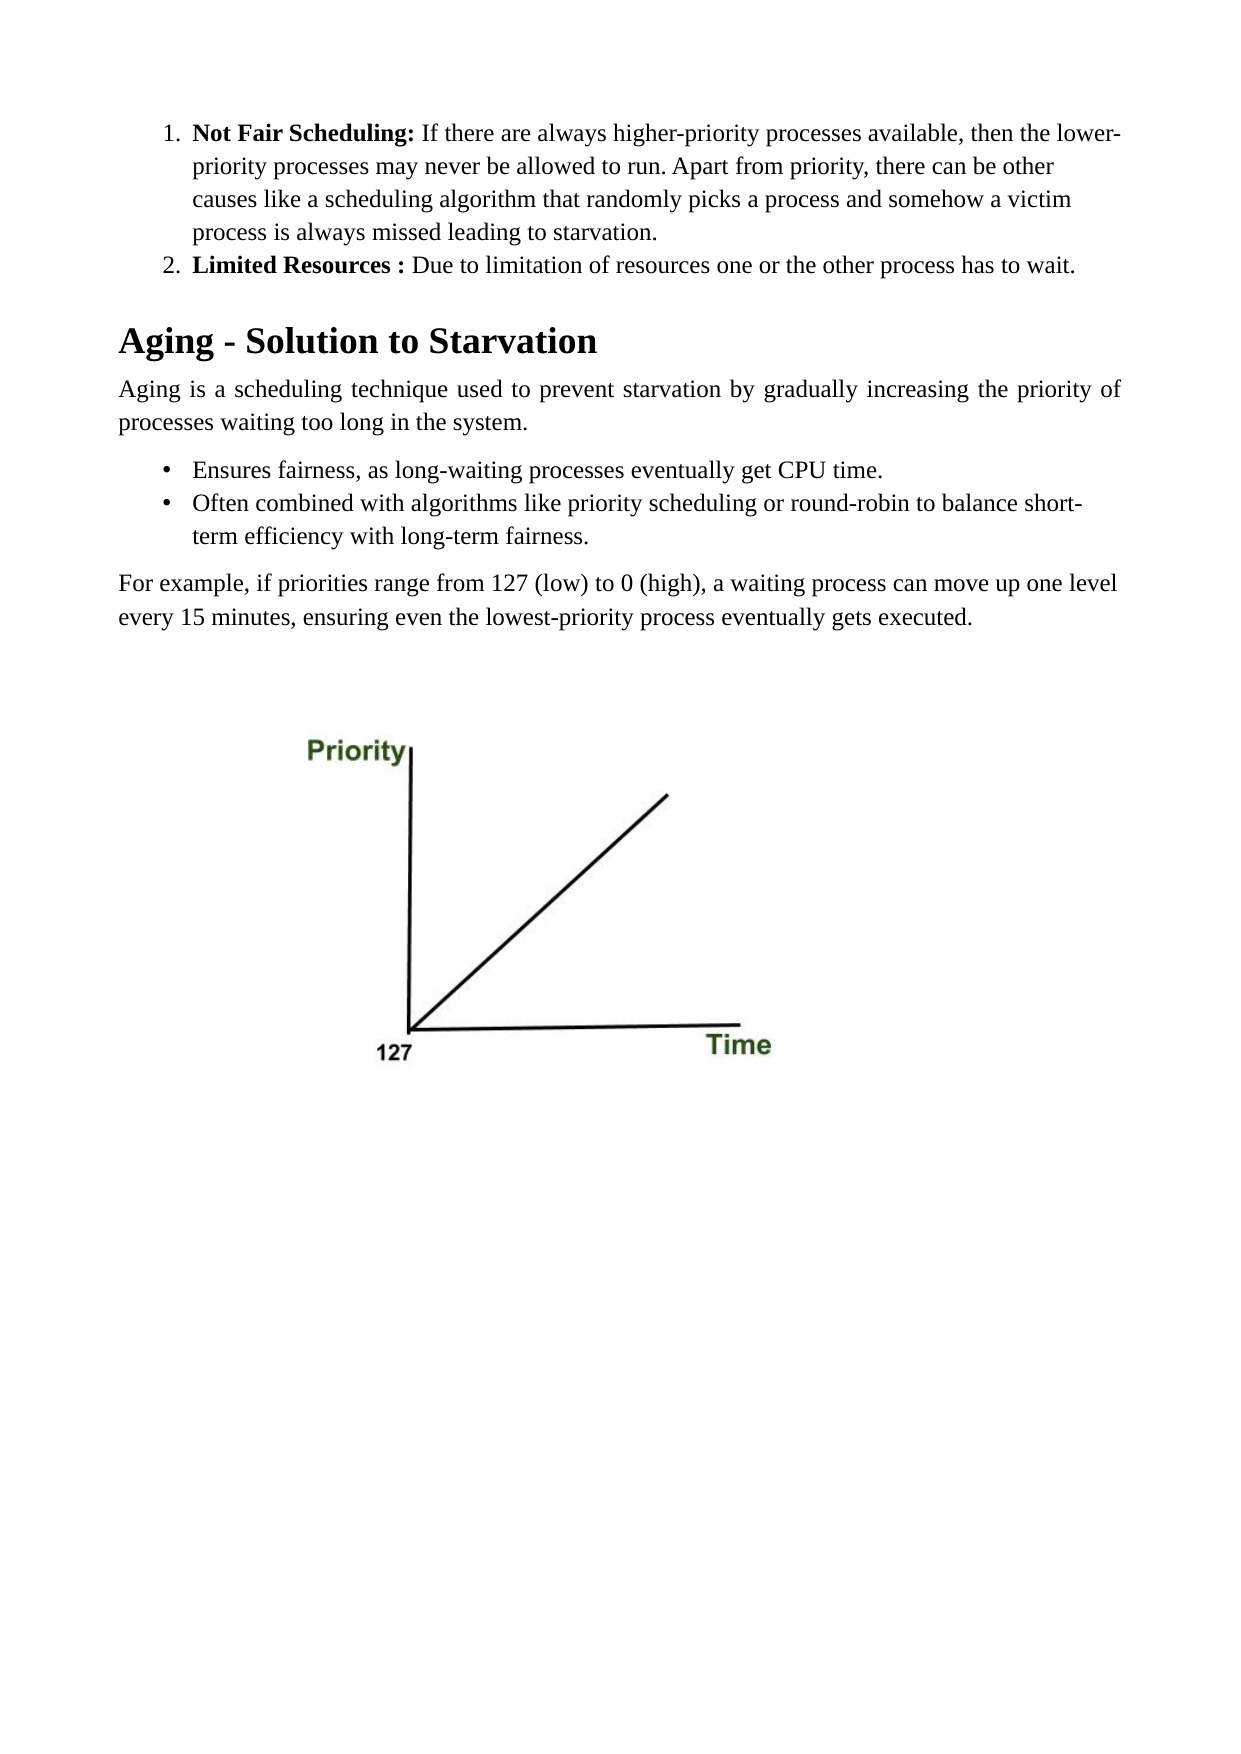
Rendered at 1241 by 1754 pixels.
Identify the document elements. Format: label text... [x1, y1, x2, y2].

list Ensures fairness, as long-waiting processes eventually get CPU time. [162, 455, 1122, 484]
picture [118, 649, 1123, 1211]
list Limited Resources : Due to limitation of resources one or the other process has to wait. [162, 250, 1122, 279]
text For example, if priorities range from 127 (low) to 0 (high), a waiting process can move up one level every 15 minutes, ensuring even the lowest-priority process eventually gets executed. [118, 568, 1122, 630]
list Often combined with algorithms like priority scheduling or round-robin to balance short-term efficiency with long-term fairness. [162, 488, 1122, 550]
subtitle Aging - Solution to Starvation [118, 319, 1122, 362]
text Aging is a scheduling technique used to prevent starvation by gradually increasing the priority of processes waiting too long in the system. [118, 374, 1122, 436]
list Not Fair Scheduling: If there are always higher-priority processes available, then the lower-priority processes may never be allowed to run. Apart from priority, there can be other causes like a scheduling algorithm that randomly picks a process and somehow a victim process is always missed leading to starvation. [162, 118, 1122, 246]
